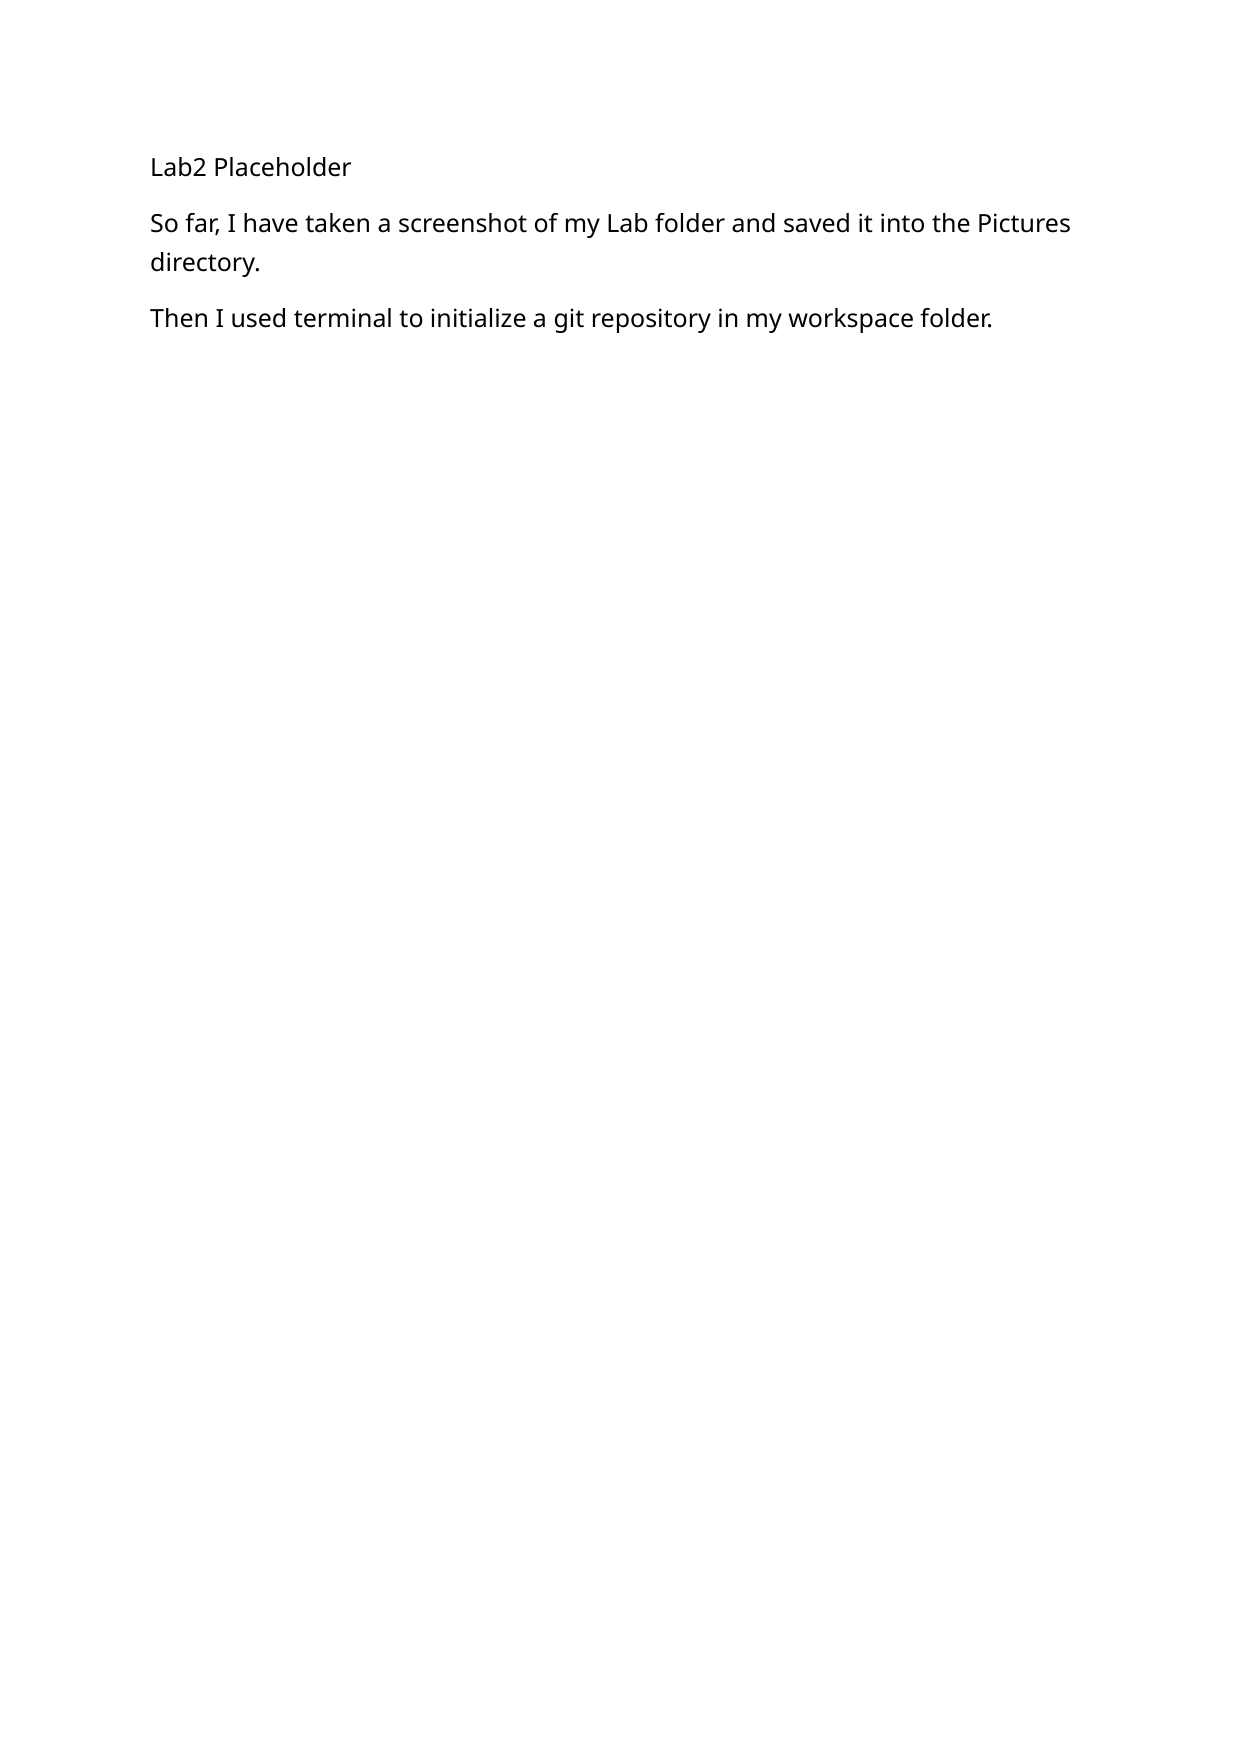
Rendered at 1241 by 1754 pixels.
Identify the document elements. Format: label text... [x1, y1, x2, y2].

text Then I used terminal to initialize a git repository in my workspace folder. [150, 301, 1090, 335]
text Lab2 Placeholder [150, 150, 1090, 184]
text So far, I have taken a screenshot of my Lab folder and saved it into the Pictures directory. [150, 206, 1090, 279]
